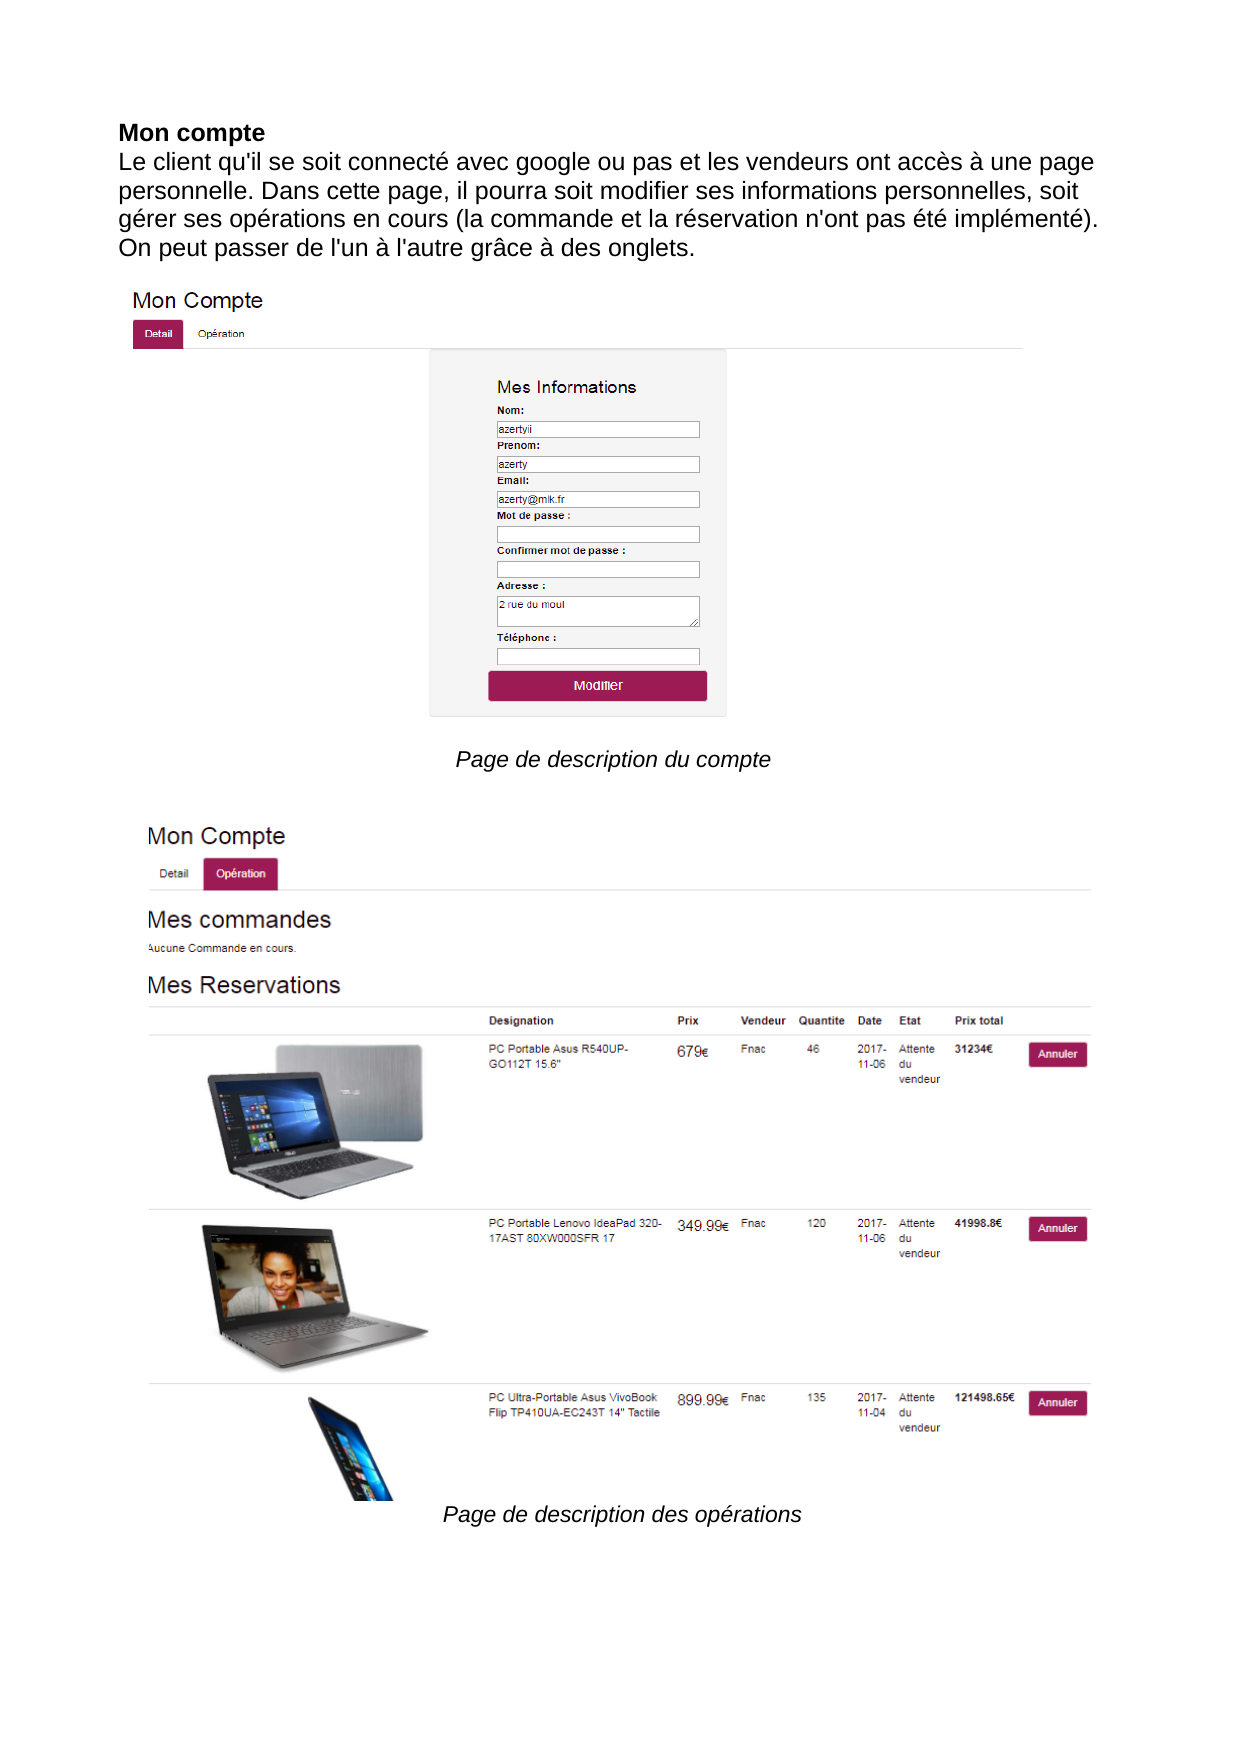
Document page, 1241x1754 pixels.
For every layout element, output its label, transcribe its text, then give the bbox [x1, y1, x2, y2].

picture [133, 275, 1023, 735]
text Page de description du compte [118, 746, 1122, 772]
text Mon compte [118, 118, 1122, 147]
text Page de description des opérations [118, 825, 1122, 1527]
text Le client qu'il se soit connecté avec google ou pas et les vendeurs ont accès à une page personnelle. Dans cette page, il pourra soit modifier ses informations personnelles, soit gérer ses opérations en cours (la commande et la réservation n'ont pas été implémenté). On peut passer de l'un à l'autre grâce à des onglets. [118, 147, 1122, 262]
picture [148, 825, 1092, 1501]
